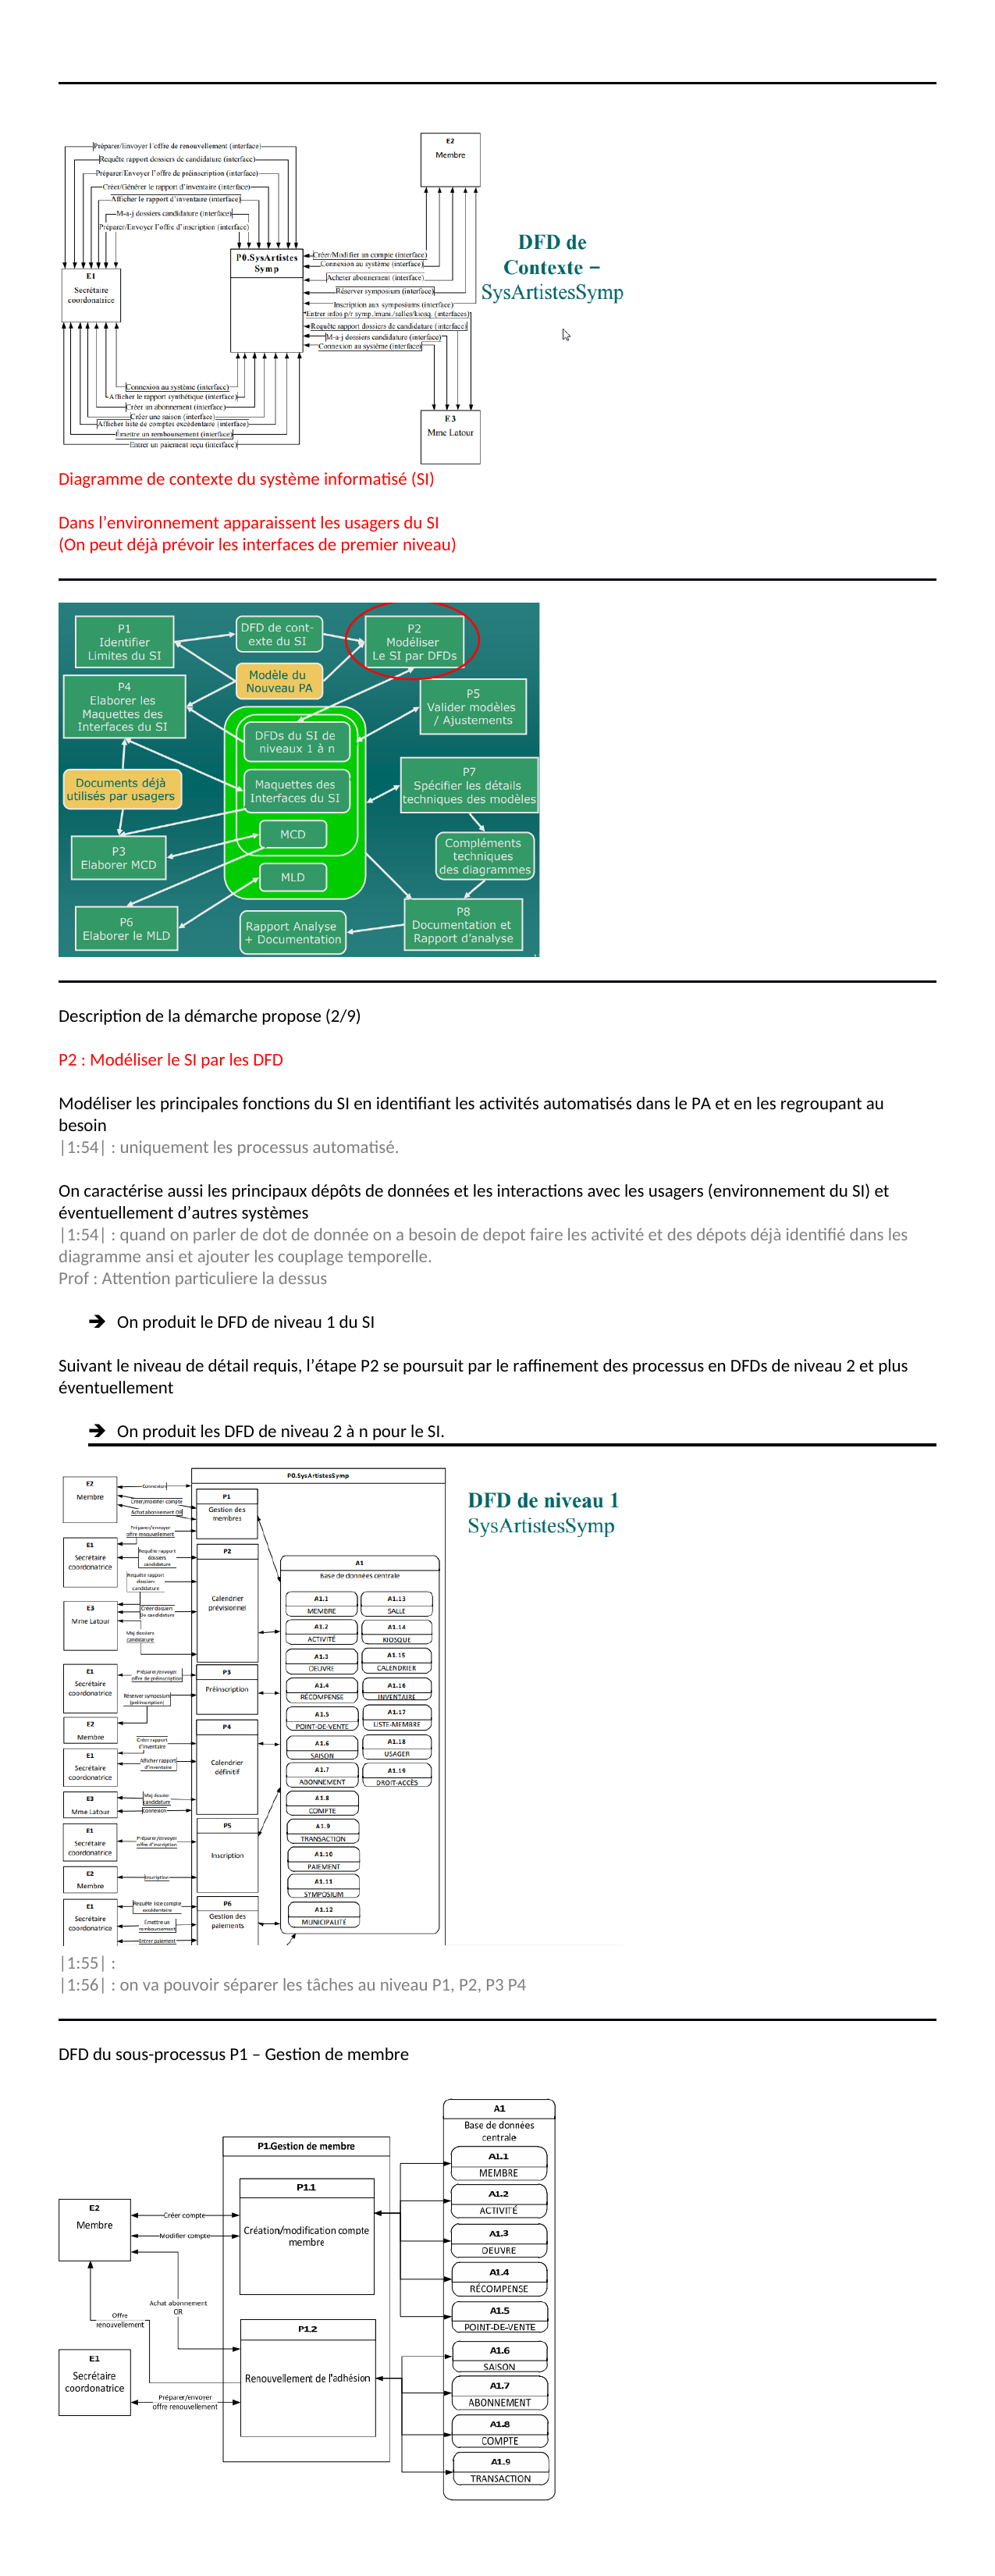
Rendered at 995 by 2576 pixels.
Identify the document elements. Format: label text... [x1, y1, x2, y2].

text DFD du sous-processus P1 – Gestion de membre [59, 2043, 936, 2065]
text P2 : Modéliser le SI par les DFD [59, 1048, 936, 1070]
text Dans l’environnement apparaissent les usagers du SI [59, 511, 936, 533]
text |1:54| : uniquement les processus automatisé. [59, 1136, 936, 1158]
picture [59, 603, 540, 957]
text |1:55| : [59, 1952, 936, 1973]
text Prof : Attention particuliere la dessus [59, 1267, 936, 1289]
picture [59, 128, 624, 467]
text Modéliser les principales fonctions du SI en identifiant les activités automatisés dans le PA et en les regroupant au besoin [59, 1092, 936, 1136]
list On produit le DFD de niveau 1 du SI [87, 1311, 936, 1332]
text |1:54| : quand on parler de dot de donnée on a besoin de depot faire les activité et des dépots déjà identifié dans les diagramme ansi et ajouter les couplage temporelle. [59, 1223, 936, 1267]
text |1:56| : on va pouvoir séparer les tâches au niveau P1, P2, P3 P4 [59, 1973, 936, 1995]
picture [59, 2087, 562, 2504]
picture [59, 1468, 624, 1952]
text Description de la démarche propose (2/9) [59, 1005, 936, 1026]
text Diagramme de contexte du système informatisé (SI) [59, 468, 936, 489]
list On produit les DFD de niveau 2 à n pour le SI. [87, 1420, 936, 1446]
text On caractérise aussi les principaux dépôts de données et les interactions avec les usagers (environnement du SI) et éventuellement d’autres systèmes [59, 1179, 936, 1223]
text (On peut déjà prévoir les interfaces de premier niveau) [59, 533, 936, 555]
text Suivant le niveau de détail requis, l’étape P2 se poursuit par le raffinement des processus en DFDs de niveau 2 et plus éventuellement [59, 1354, 936, 1398]
